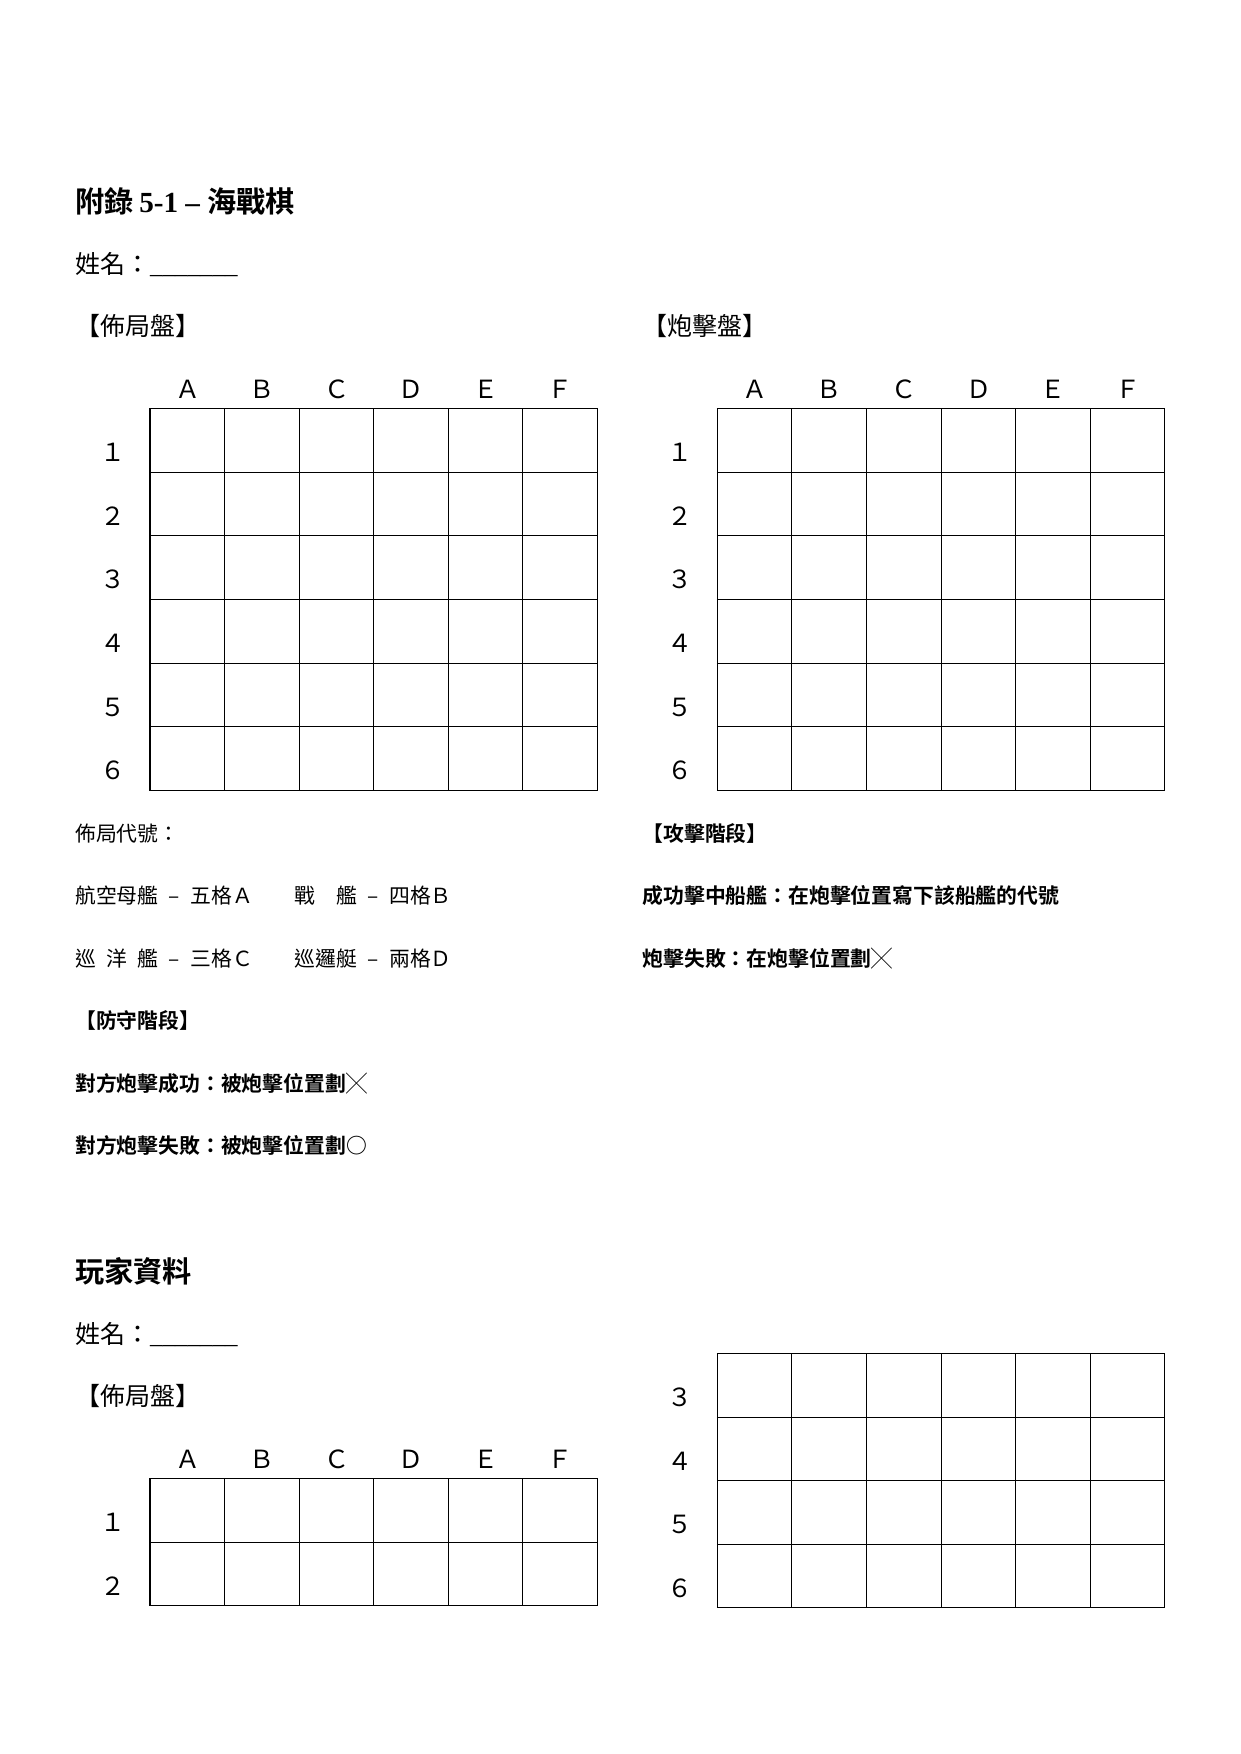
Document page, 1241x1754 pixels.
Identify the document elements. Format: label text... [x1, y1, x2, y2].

table_cell [225, 1479, 299, 1542]
table_cell [225, 1543, 299, 1605]
table_cell ４ [643, 1417, 717, 1480]
table_cell [718, 409, 791, 472]
table_cell [1016, 536, 1090, 599]
table_cell [449, 1543, 522, 1605]
table_cell [792, 1545, 866, 1607]
table_cell [151, 1543, 224, 1605]
table_cell [942, 600, 1015, 662]
table_cell [1016, 1481, 1090, 1544]
table_cell [867, 473, 941, 535]
table_cell [1091, 1481, 1164, 1544]
table_cell [374, 1479, 448, 1542]
table_cell ２ [643, 472, 717, 535]
table_header Ｆ [1090, 346, 1165, 408]
table_cell ６ [643, 726, 717, 789]
table_cell [374, 664, 448, 726]
text 姓名：_______ [75, 1291, 1165, 1353]
table_cell [1016, 727, 1090, 789]
table_header Ｂ [225, 1416, 299, 1478]
table_cell [374, 600, 448, 662]
table_cell [523, 664, 597, 726]
table_cell [300, 1543, 373, 1605]
table_cell [449, 409, 522, 472]
table_cell [1016, 1418, 1090, 1480]
table_cell [942, 1418, 1015, 1480]
table_cell [718, 727, 791, 789]
text 【佈局盤】 [75, 283, 598, 346]
table_cell [300, 473, 373, 535]
table_cell [449, 664, 522, 726]
table_header Ａ [150, 346, 224, 408]
table_cell ４ [643, 599, 717, 662]
table_header Ｆ [523, 1416, 597, 1478]
table_header Ａ [150, 1416, 224, 1478]
table_header Ｄ [374, 346, 448, 408]
table_cell [1091, 727, 1164, 789]
text 航空母艦 – 五格Ａ 戰 艦 – 四格Ｂ [75, 853, 598, 916]
table_cell [792, 1418, 866, 1480]
table_cell ２ [76, 472, 149, 535]
table_cell [1016, 664, 1090, 726]
text 玩家資料 [75, 1228, 1165, 1291]
table_cell [151, 473, 224, 535]
table_header [643, 346, 717, 408]
table_header Ｅ [1016, 346, 1090, 408]
table_cell [718, 473, 791, 535]
table_cell [867, 727, 941, 789]
table_cell [792, 727, 866, 789]
table_cell [1091, 473, 1164, 535]
table_cell １ [643, 408, 717, 472]
table_cell [300, 664, 373, 726]
table_header Ｅ [448, 1416, 523, 1478]
text 佈局代號： [75, 791, 598, 853]
table_cell [523, 536, 597, 599]
table_cell [792, 409, 866, 472]
table_cell [867, 664, 941, 726]
table_cell １ [76, 1478, 149, 1542]
table_cell [1016, 473, 1090, 535]
table_cell [942, 664, 1015, 726]
table_cell ５ [76, 663, 149, 726]
table_cell [718, 1481, 791, 1544]
table_cell [792, 664, 866, 726]
table_cell [151, 1479, 224, 1542]
table_cell [151, 600, 224, 662]
table_cell [300, 536, 373, 599]
table_header Ｃ [866, 346, 941, 408]
table_cell [718, 1354, 791, 1417]
text 【佈局盤】 [75, 1353, 598, 1416]
table_cell [523, 600, 597, 662]
table_cell [1016, 1354, 1090, 1417]
table_cell [523, 1479, 597, 1542]
table_cell [225, 600, 299, 662]
table_cell [1091, 536, 1164, 599]
table_header Ｄ [374, 1416, 448, 1478]
table_cell [449, 1479, 522, 1542]
table_cell [792, 473, 866, 535]
table_cell ６ [76, 726, 149, 789]
table_cell [449, 536, 522, 599]
table_cell [1091, 1354, 1164, 1417]
table_cell [225, 664, 299, 726]
text 對方炮擊成功：被炮擊位置劃╳ [75, 1041, 598, 1103]
table_cell ３ [643, 535, 717, 599]
table_cell [523, 473, 597, 535]
table_cell [523, 409, 597, 472]
table_cell [718, 1418, 791, 1480]
table_header Ｃ [299, 1416, 374, 1478]
table_cell [374, 536, 448, 599]
table_cell [867, 536, 941, 599]
table_header Ｂ [792, 346, 866, 408]
table_cell ４ [76, 599, 149, 662]
table_cell [1016, 1545, 1090, 1607]
table_cell [867, 1418, 941, 1480]
text 成功擊中船艦：在炮擊位置寫下該船艦的代號 [642, 853, 1165, 916]
table_cell [942, 727, 1015, 789]
table_cell [151, 536, 224, 599]
table_header Ｄ [941, 346, 1016, 408]
table_header [76, 346, 150, 408]
table_header Ｃ [299, 346, 374, 408]
text 對方炮擊失敗：被炮擊位置劃○ [75, 1103, 598, 1166]
table_cell ３ [76, 535, 149, 599]
table_cell ６ [643, 1544, 717, 1607]
table_cell [449, 727, 522, 789]
table_cell [449, 600, 522, 662]
table_cell [225, 727, 299, 789]
table_cell [300, 409, 373, 472]
table_cell [300, 727, 373, 789]
table_cell [718, 664, 791, 726]
table_cell [867, 409, 941, 472]
table_cell [300, 1479, 373, 1542]
table_cell [792, 536, 866, 599]
table_cell [942, 1545, 1015, 1607]
table_cell [718, 600, 791, 662]
table_cell [1091, 664, 1164, 726]
table_cell [374, 727, 448, 789]
table_cell [523, 727, 597, 789]
table_cell [374, 473, 448, 535]
table_cell ５ [643, 663, 717, 726]
table_cell [942, 1354, 1015, 1417]
table_cell [225, 536, 299, 599]
table_cell [942, 1481, 1015, 1544]
table_cell [523, 1543, 597, 1605]
table_cell [942, 473, 1015, 535]
table_cell [1016, 600, 1090, 662]
table_header Ａ [717, 346, 792, 408]
text 姓名：_______ [75, 221, 1165, 283]
table_cell [792, 600, 866, 662]
table_cell [1016, 409, 1090, 472]
table_cell [225, 409, 299, 472]
text 【攻擊階段】 [642, 791, 1165, 853]
table_header Ｅ [448, 346, 523, 408]
table_header Ｆ [523, 346, 597, 408]
text 巡 洋 艦 – 三格Ｃ 巡邏艇 – 兩格Ｄ [75, 916, 598, 978]
table_cell １ [76, 408, 149, 472]
table_cell [867, 1481, 941, 1544]
text 炮擊失敗：在炮擊位置劃╳ [642, 916, 1165, 978]
text 【防守階段】 [75, 978, 598, 1041]
table_cell [942, 409, 1015, 472]
table_cell [1091, 409, 1164, 472]
table_cell [792, 1354, 866, 1417]
table_cell ５ [643, 1480, 717, 1544]
table_cell [151, 664, 224, 726]
table_cell [867, 600, 941, 662]
table_cell [1091, 600, 1164, 662]
table_cell [449, 473, 522, 535]
table_cell [718, 536, 791, 599]
table_cell [867, 1545, 941, 1607]
table_cell [151, 727, 224, 789]
table_cell [225, 473, 299, 535]
table_cell ３ [643, 1353, 717, 1417]
table_cell [374, 409, 448, 472]
text 【炮擊盤】 [642, 283, 1165, 346]
table_cell ２ [76, 1542, 149, 1605]
table_cell [718, 1545, 791, 1607]
table_header [76, 1416, 150, 1478]
table_cell [300, 600, 373, 662]
table_cell [1091, 1545, 1164, 1607]
text 附錄5-1 – 海戰棋 [75, 158, 1165, 221]
table_cell [151, 409, 224, 472]
table_cell [792, 1481, 866, 1544]
table_header Ｂ [225, 346, 299, 408]
table_cell [374, 1543, 448, 1605]
table_cell [1091, 1418, 1164, 1480]
table_cell [942, 536, 1015, 599]
table_cell [867, 1354, 941, 1417]
